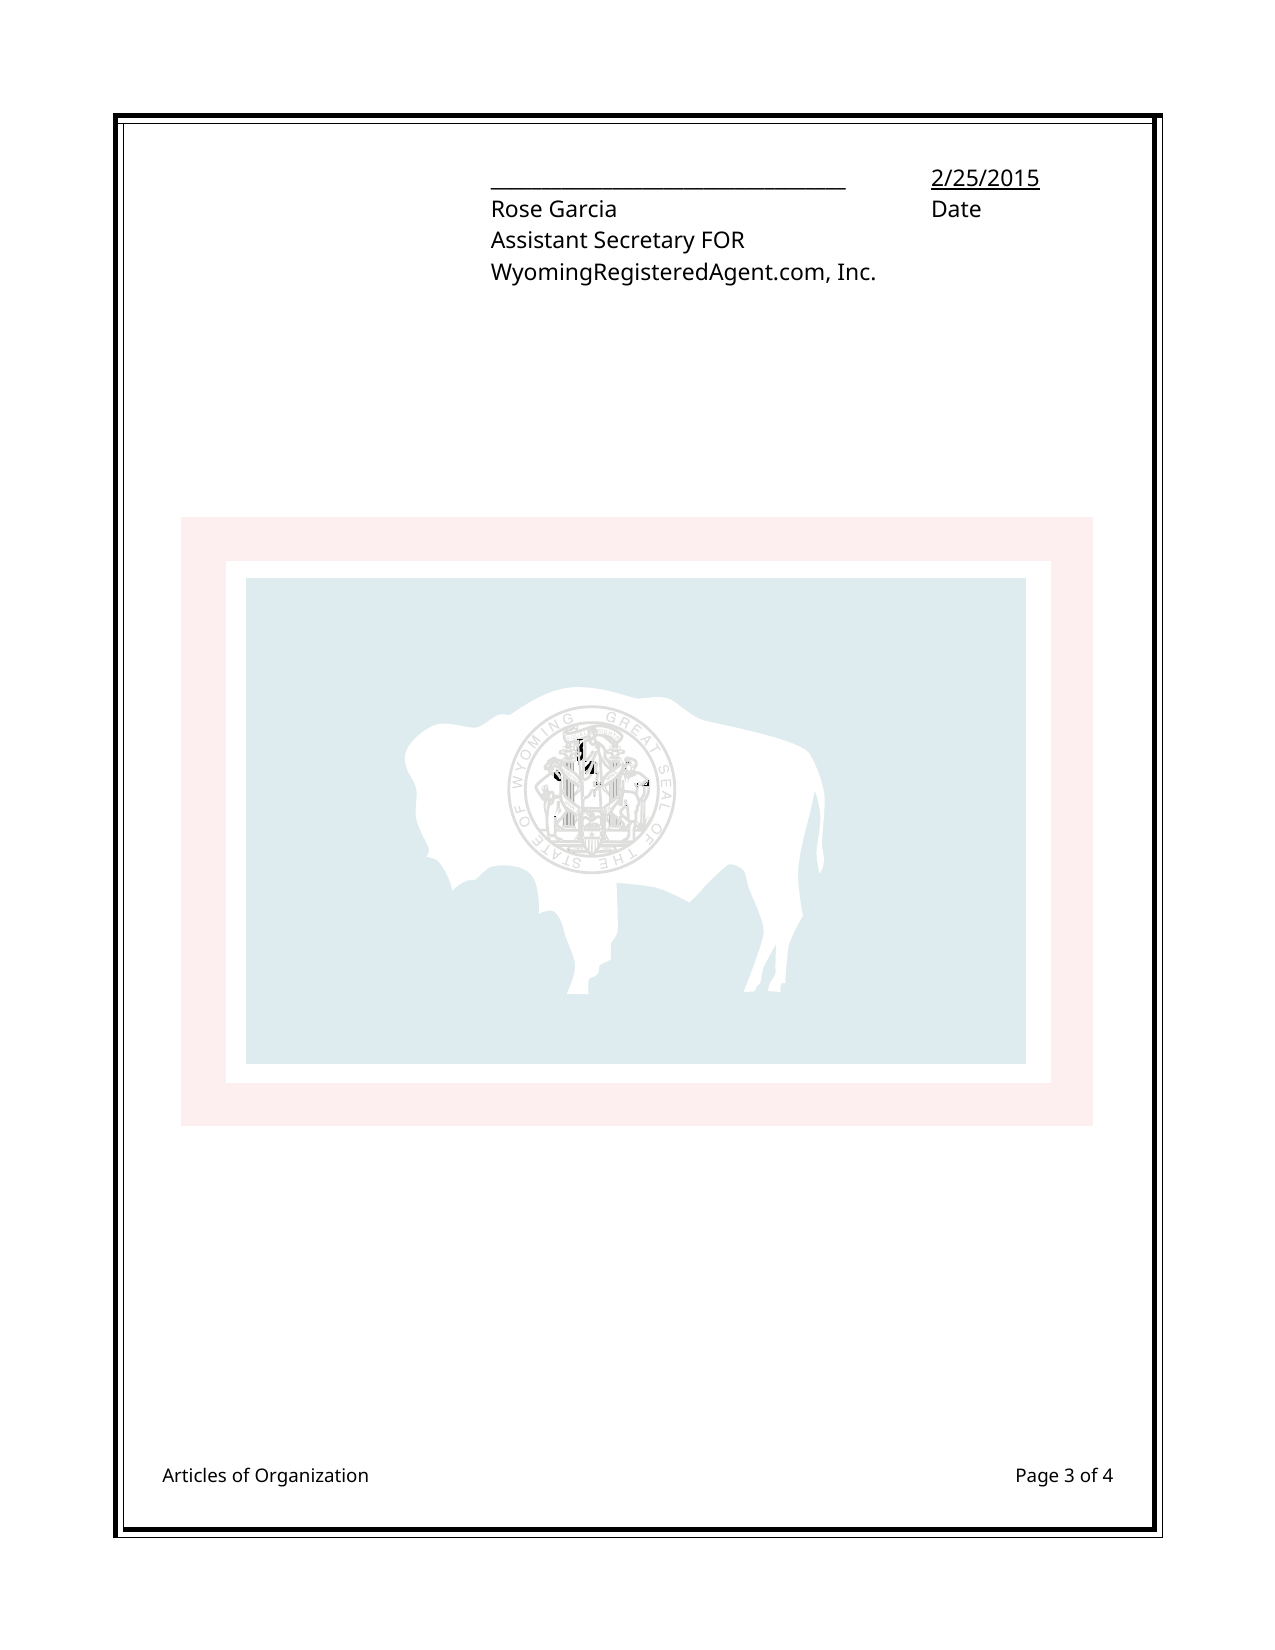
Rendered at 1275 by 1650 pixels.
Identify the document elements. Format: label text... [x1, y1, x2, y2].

text ___________________________________ 2/25/2015 Rose Garcia Date Assistant Secretary FOR WyomingRegisteredAgent.com, Inc. [491, 162, 1084, 287]
